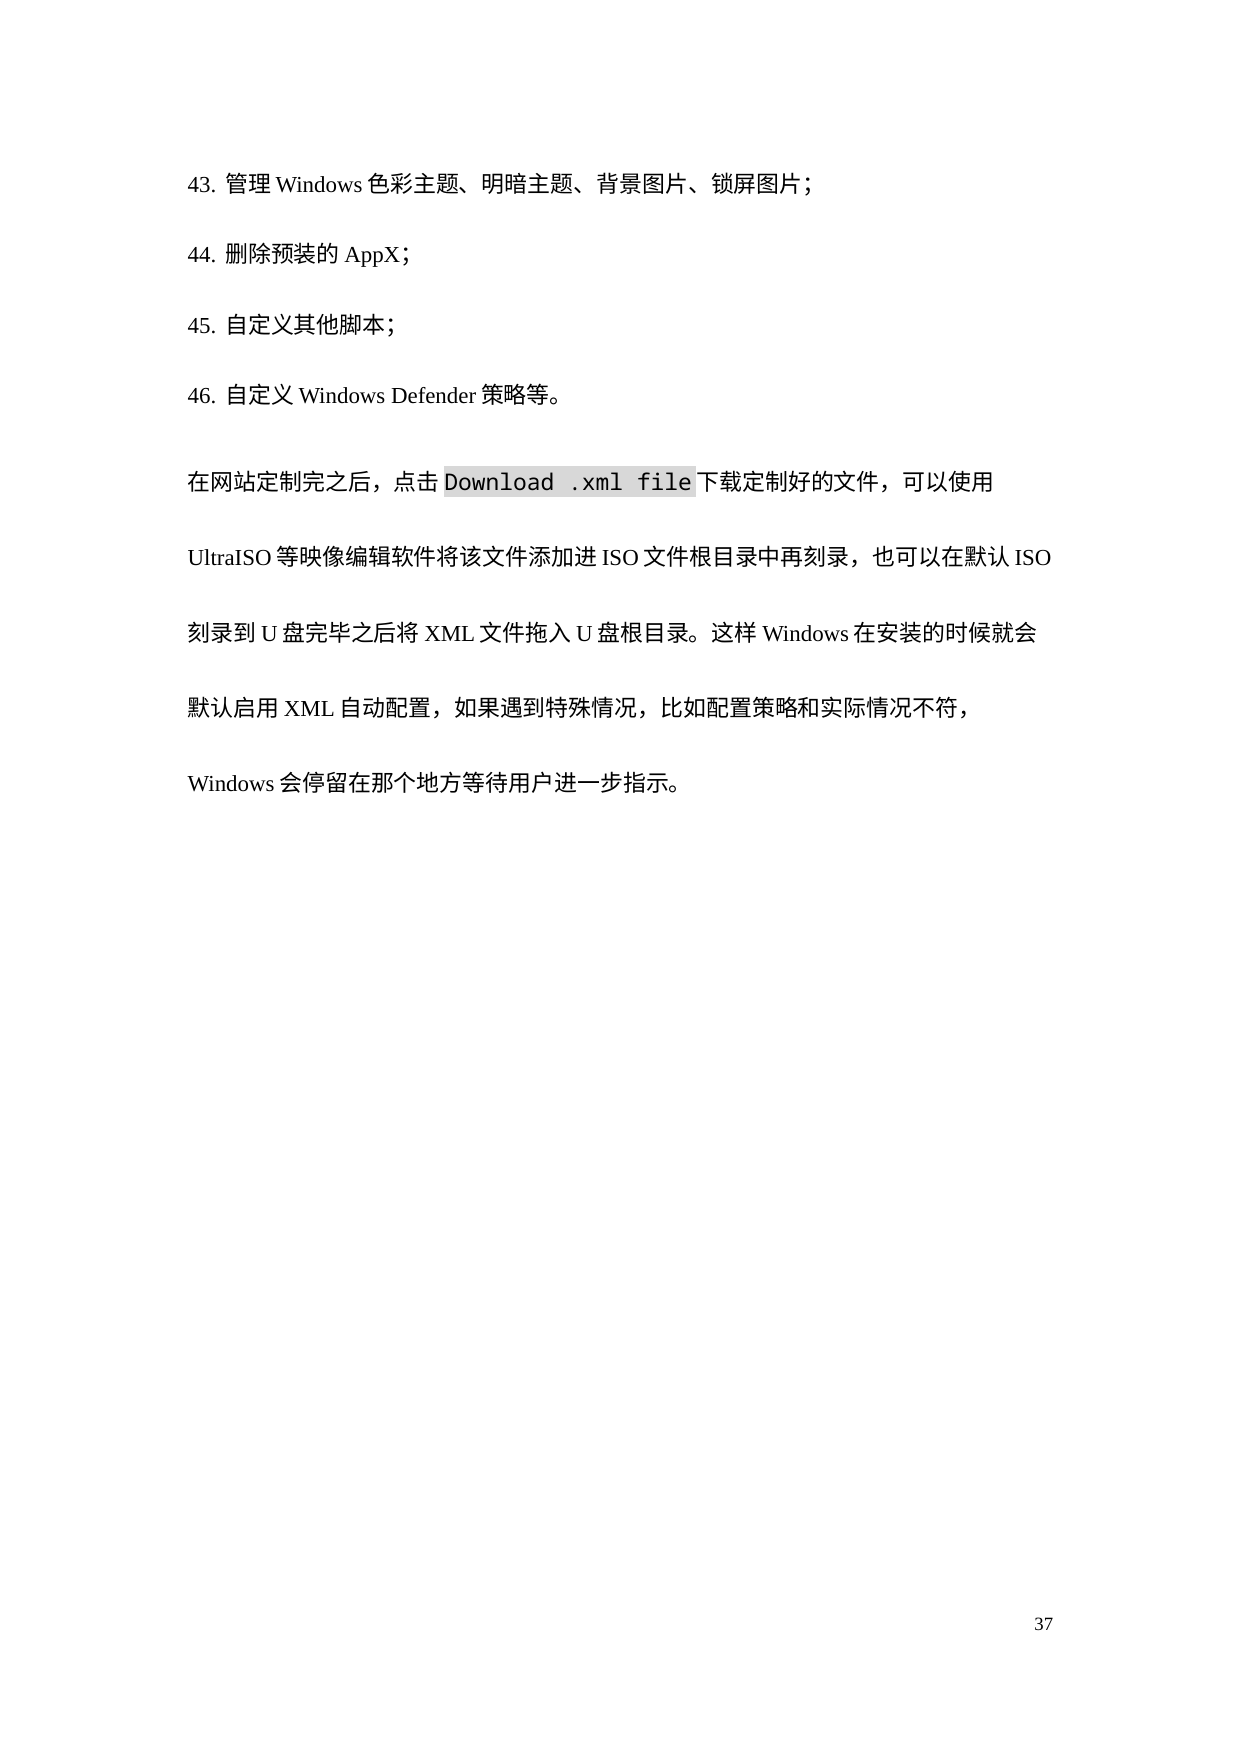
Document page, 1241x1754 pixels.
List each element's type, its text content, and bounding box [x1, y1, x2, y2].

list 管理Windows色彩主题、明暗主题、背景图片、锁屏图片； [187, 150, 1053, 215]
list 删除预装的AppX； [187, 220, 1053, 285]
text 在网站定制完之后，点击Download .xml file下载定制好的文件，可以使用UltraISO等映像编辑软件将该文件添加进ISO文件根目录中再刻录，也可以在默认ISO刻录到U盘完毕之后将XML文件拖入U盘根目录。这样Windows在安装的时候就会默认启用XML自动配置，如果遇到特殊情况，比如配置策略和实际情况不符，Windows会停留在那个地方等待用户进一步指示。 [187, 448, 1053, 814]
list 自定义其他脚本； [187, 291, 1053, 356]
list 自定义Windows Defender策略等。 [187, 361, 1053, 426]
